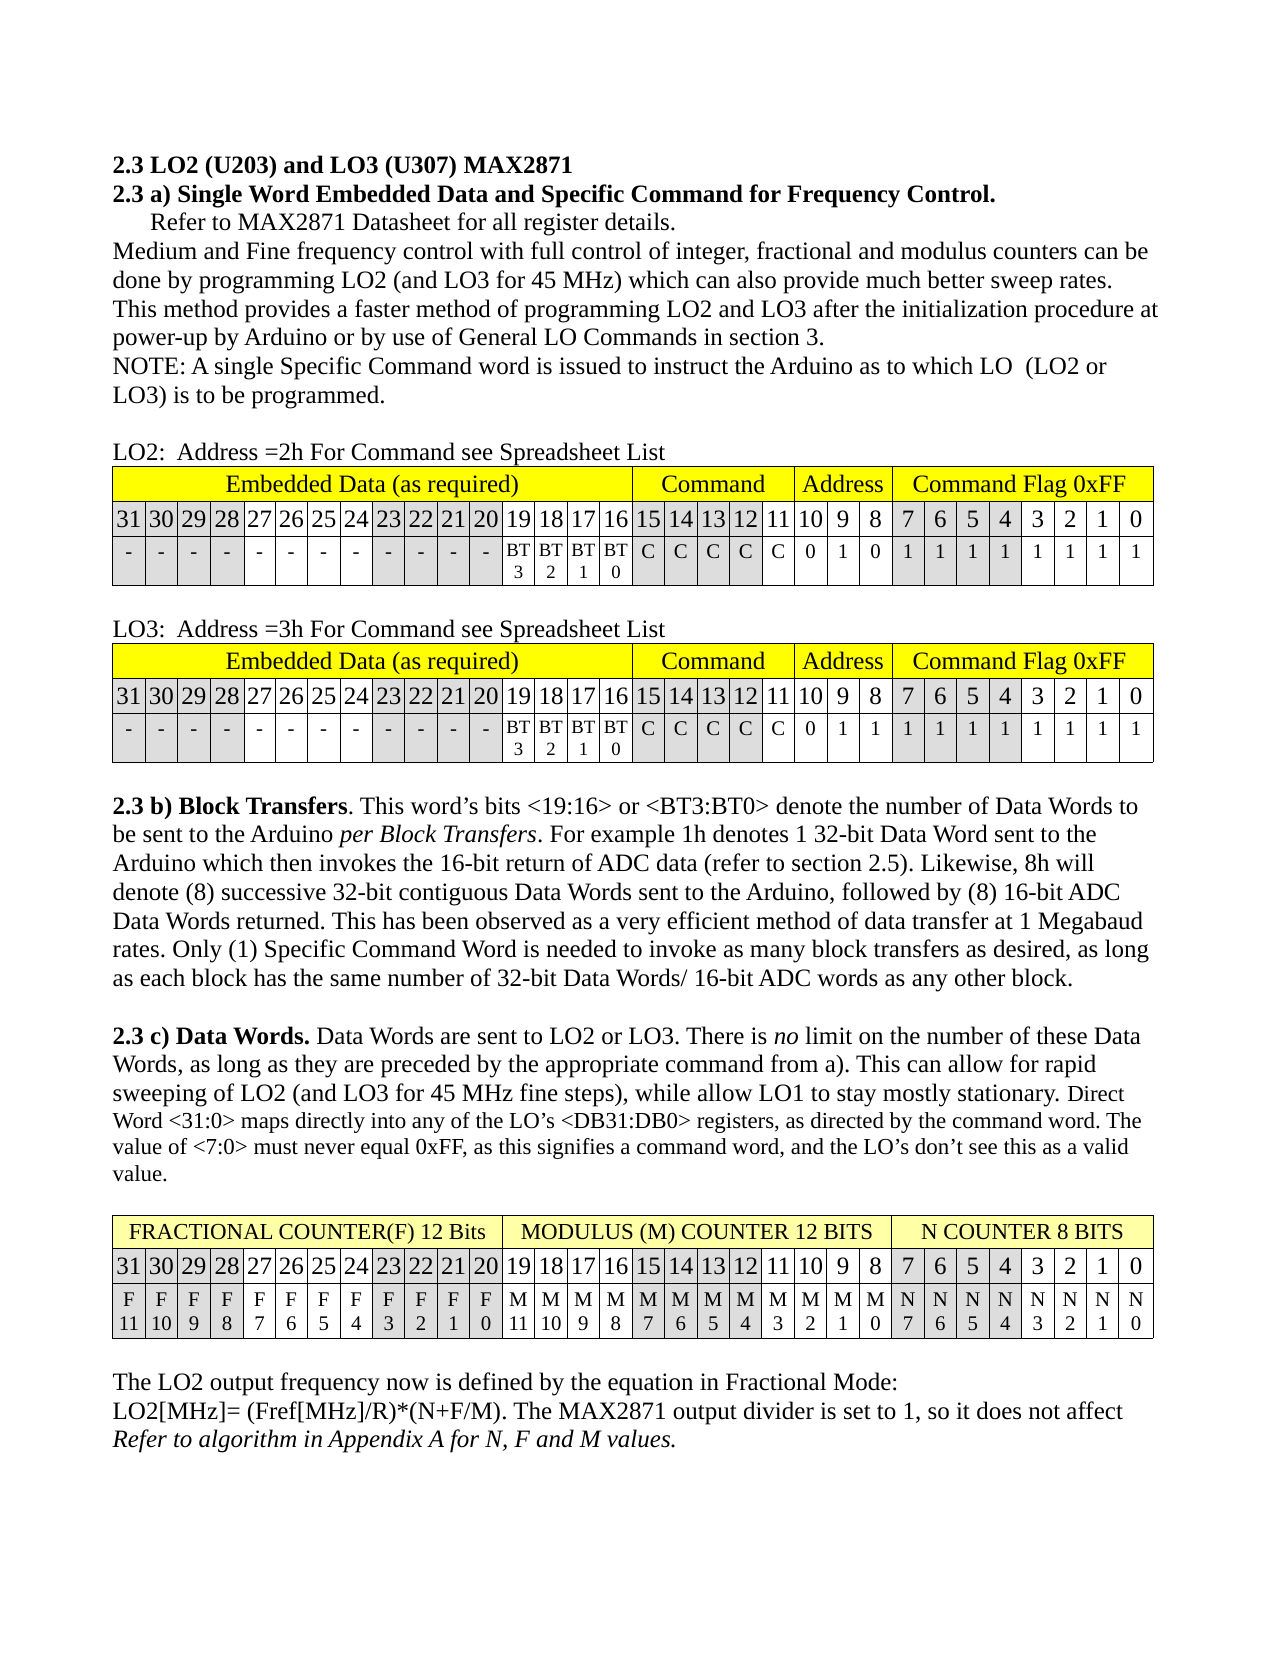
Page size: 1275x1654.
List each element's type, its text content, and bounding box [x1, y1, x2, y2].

table_cell 1 [1120, 537, 1153, 585]
table_cell M 3 [762, 1284, 794, 1338]
table_cell - [211, 537, 244, 585]
table_header N COUNTER 8 BITS [892, 1216, 1153, 1248]
table_header 21 [438, 502, 469, 536]
table_header 27 [245, 502, 275, 536]
table_cell - [405, 537, 437, 585]
table_header 11 [763, 679, 794, 713]
table_header 14 [665, 679, 697, 713]
table_cell 1 [1022, 714, 1054, 762]
table_cell C [665, 714, 697, 762]
table_cell C [633, 537, 664, 585]
table_cell - [113, 714, 145, 762]
table_cell M 11 [503, 1284, 534, 1338]
table_cell - [341, 714, 372, 762]
table_cell - [178, 714, 210, 762]
table_cell 1 [1022, 537, 1054, 585]
table_cell N 2 [1055, 1284, 1086, 1338]
text NOTE: A single Specific Command word is issued to instruct the Arduino as to which LO (LO2 or LO3) is to be programmed. [112, 351, 1162, 409]
table_cell 1 [1055, 714, 1086, 762]
table_cell 1 [893, 537, 924, 585]
table_cell M 6 [665, 1284, 697, 1338]
table_header 31 [113, 502, 145, 536]
table_header 28 [211, 502, 244, 536]
table_cell BT1 [568, 714, 599, 762]
table_header MODULUS (M) COUNTER 12 BITS [503, 1216, 891, 1248]
table_cell 1 [1055, 537, 1086, 585]
table_cell M 1 [827, 1284, 859, 1338]
text This method provides a faster method of programming LO2 and LO3 after the initialization procedure at power-up by Arduino or by use of General LO Commands in section 3. [112, 294, 1162, 351]
table_cell 1 [893, 714, 924, 762]
table_cell 1 [1120, 714, 1153, 762]
table_header 10 [795, 679, 827, 713]
text 2.3 c) Data Words. Data Words are sent to LO2 or LO3. There is no limit on the number of these Data Words, as long as they are preceded by the appropriate command from a). This can allow for rapid sweeping of LO2 (and LO3 for 45 MHz fine steps), while allow LO1 to stay mostly stationary. Direct Word <31:0> maps directly into any of the LO’s <DB31:DB0> registers, as directed by the command word. The value of <7:0> must never equal 0xFF, as this signifies a command word, and the LO’s don’t see this as a valid value. [112, 1021, 1162, 1186]
table_header 9 [828, 679, 859, 713]
table_header 30 [146, 502, 177, 536]
table_header 2 [1055, 502, 1086, 536]
table_cell 1 [1087, 714, 1119, 762]
table_cell N 4 [990, 1284, 1021, 1338]
table_cell F 5 [308, 1284, 340, 1338]
table_cell M 9 [568, 1284, 599, 1338]
table_header 8 [860, 679, 892, 713]
table_cell M 0 [860, 1284, 891, 1338]
table_header 27 [245, 679, 275, 713]
table_cell N 3 [1022, 1284, 1054, 1338]
table_cell 19 [503, 1249, 534, 1283]
table_cell F 8 [211, 1284, 243, 1338]
table_cell M 5 [698, 1284, 729, 1338]
table_header 28 [211, 679, 244, 713]
table_header 24 [341, 502, 372, 536]
table_header 26 [276, 679, 307, 713]
text The LO2 output frequency now is defined by the equation in Fractional Mode: [112, 1367, 1162, 1396]
table_cell BT0 [600, 714, 632, 762]
table_cell 1 [990, 537, 1021, 585]
text 2.3 LO2 (U203) and LO3 (U307) MAX2871 [112, 150, 1162, 179]
table_cell - [470, 714, 502, 762]
table_cell F 6 [276, 1284, 307, 1338]
text LO3: Address =3h For Command see Spreadsheet List [112, 614, 1162, 643]
table_header 30 [146, 679, 177, 713]
table_cell - [146, 714, 177, 762]
table_cell 10 [795, 1249, 826, 1283]
table_cell BT3 [503, 714, 534, 762]
table_header 25 [308, 679, 340, 713]
table_header FRACTIONAL COUNTER(F) 12 Bits [113, 1216, 502, 1248]
table_cell 1 [860, 714, 892, 762]
text LO2: Address =2h For Command see Spreadsheet List [112, 437, 1162, 466]
table_header 12 [730, 679, 762, 713]
table_cell F 3 [373, 1284, 404, 1338]
table_header 15 [633, 679, 664, 713]
table_cell M 4 [730, 1284, 761, 1338]
table_header 25 [308, 502, 340, 536]
table_header Command Flag 0xFF [893, 644, 1153, 678]
table_header 31 [113, 679, 145, 713]
table_header 0 [1120, 502, 1153, 536]
table_header 14 [665, 502, 697, 536]
table_header Command [633, 644, 794, 678]
table_cell 28 [211, 1249, 243, 1283]
table_cell - [438, 714, 469, 762]
table_cell - [276, 537, 307, 585]
text LO2[MHz]= (Fref[MHz]/R)*(N+F/M). The MAX2871 output divider is set to 1, so it does not affect [112, 1396, 1162, 1424]
table_cell C [763, 537, 794, 585]
table_cell F 1 [438, 1284, 469, 1338]
table_header 13 [698, 679, 729, 713]
table_header 17 [568, 502, 599, 536]
table_header 18 [535, 679, 567, 713]
table_header Command [633, 467, 794, 501]
table_cell 0 [795, 537, 827, 585]
table_cell C [698, 537, 729, 585]
table_cell 1 [1087, 537, 1119, 585]
table_cell - [308, 537, 340, 585]
table_cell 0 [795, 714, 827, 762]
table_cell 1 [925, 537, 956, 585]
table_cell 9 [827, 1249, 859, 1283]
table_header 6 [925, 502, 956, 536]
text Refer to algorithm in Appendix A for N, F and M values. [112, 1424, 1162, 1453]
table_cell - [245, 537, 275, 585]
table_cell 22 [405, 1249, 437, 1283]
table_cell F 0 [470, 1284, 502, 1338]
table_cell F 10 [146, 1284, 177, 1338]
table_cell 1 [957, 537, 989, 585]
table_header 19 [503, 679, 534, 713]
table_header 13 [698, 502, 729, 536]
table_cell N 1 [1087, 1284, 1118, 1338]
table_header 0 [1120, 679, 1153, 713]
table_cell N 7 [892, 1284, 924, 1338]
table_cell 27 [244, 1249, 275, 1283]
table_cell BT2 [535, 714, 567, 762]
table_header 29 [178, 502, 210, 536]
text 2.3 a) Single Word Embedded Data and Specific Command for Frequency Control. [112, 179, 1162, 207]
table_cell 1 [828, 537, 859, 585]
table_header 15 [633, 502, 664, 536]
table_cell - [470, 537, 502, 585]
table_header 18 [535, 502, 567, 536]
table_cell C [730, 537, 762, 585]
table_cell N 6 [925, 1284, 956, 1338]
table_cell 0 [860, 537, 892, 585]
table_header 19 [503, 502, 534, 536]
table_header Address [795, 467, 892, 501]
table_cell F 11 [113, 1284, 145, 1338]
table_header Address [795, 644, 892, 678]
table_cell 1 [990, 714, 1021, 762]
table_cell - [178, 537, 210, 585]
table_cell C [763, 714, 794, 762]
table_header 17 [568, 679, 599, 713]
table_cell 1 [828, 714, 859, 762]
table_cell - [373, 537, 404, 585]
table_cell M 7 [633, 1284, 664, 1338]
table_cell 3 [1022, 1249, 1054, 1283]
table_cell 29 [178, 1249, 210, 1283]
table_cell F 9 [178, 1284, 210, 1338]
table_cell 4 [990, 1249, 1021, 1283]
table_cell 23 [373, 1249, 404, 1283]
table_cell BT2 [535, 537, 567, 585]
table_header 3 [1022, 679, 1054, 713]
table_cell - [276, 714, 307, 762]
table_header 21 [438, 679, 469, 713]
table_header 1 [1087, 679, 1119, 713]
table_header 2 [1055, 679, 1086, 713]
table_cell N 0 [1119, 1284, 1153, 1338]
table_cell F 2 [405, 1284, 437, 1338]
table_cell C [665, 537, 697, 585]
table_header 26 [276, 502, 307, 536]
table_cell 12 [730, 1249, 761, 1283]
table_cell - [373, 714, 404, 762]
table_header 24 [341, 679, 372, 713]
table_cell - [146, 537, 177, 585]
table_header 9 [828, 502, 859, 536]
table_cell F 4 [341, 1284, 372, 1338]
table_cell - [341, 537, 372, 585]
table_cell 15 [633, 1249, 664, 1283]
table_cell 21 [438, 1249, 469, 1283]
table_header 12 [730, 502, 762, 536]
table_header 4 [990, 679, 1021, 713]
table_cell 0 [1119, 1249, 1153, 1283]
table_cell - [113, 537, 145, 585]
table_cell 30 [146, 1249, 177, 1283]
table_header 7 [893, 679, 924, 713]
table_cell 13 [698, 1249, 729, 1283]
table_header 16 [600, 679, 632, 713]
table_cell 6 [925, 1249, 956, 1283]
table_cell 16 [600, 1249, 632, 1283]
table_cell BT1 [568, 537, 599, 585]
table_header 29 [178, 679, 210, 713]
table_cell 5 [957, 1249, 989, 1283]
table_header 10 [795, 502, 827, 536]
table_cell 1 [957, 714, 989, 762]
text Refer to MAX2871 Datasheet for all register details. [112, 207, 1162, 236]
table_cell 1 [1087, 1249, 1118, 1283]
table_cell C [730, 714, 762, 762]
table_cell F 7 [244, 1284, 275, 1338]
text 2.3 b) Block Transfers. This word’s bits <19:16> or <BT3:BT0> denote the number of Data Words to be sent to the Arduino per Block Transfers. For example 1h denotes 1 32-bit Data Word sent to the Arduino which then invokes the 16-bit return of ADC data (refer to section 2.5). Likewise, 8h will denote (8) successive 32-bit contiguous Data Words sent to the Arduino, followed by (8) 16-bit ADC Data Words returned. This has been observed as a very efficient method of data transfer at 1 Megabaud rates. Only (1) Specific Command Word is needed to invoke as many block transfers as desired, as long as each block has the same number of 32-bit Data Words/ 16-bit ADC words as any other block. [112, 791, 1162, 992]
table_header 23 [373, 679, 404, 713]
table_header 22 [405, 679, 437, 713]
table_header 16 [600, 502, 632, 536]
table_cell 24 [341, 1249, 372, 1283]
table_cell 14 [665, 1249, 697, 1283]
table_cell BT3 [503, 537, 534, 585]
table_cell C [698, 714, 729, 762]
table_header 5 [957, 679, 989, 713]
table_header 4 [990, 502, 1021, 536]
table_header 3 [1022, 502, 1054, 536]
table_cell - [308, 714, 340, 762]
table_header 8 [860, 502, 892, 536]
table_cell 11 [762, 1249, 794, 1283]
table_header Embedded Data (as required) [113, 644, 632, 678]
table_cell N 5 [957, 1284, 989, 1338]
table_cell - [438, 537, 469, 585]
table_header Embedded Data (as required) [113, 467, 632, 501]
table_header 7 [893, 502, 924, 536]
table_cell 8 [860, 1249, 891, 1283]
table_cell 17 [568, 1249, 599, 1283]
table_cell C [633, 714, 664, 762]
table_cell 25 [308, 1249, 340, 1283]
table_cell - [211, 714, 244, 762]
table_header 23 [373, 502, 404, 536]
table_cell 31 [113, 1249, 145, 1283]
table_cell 18 [535, 1249, 567, 1283]
table_cell - [245, 714, 275, 762]
table_header 11 [763, 502, 794, 536]
table_cell M 8 [600, 1284, 632, 1338]
table_header 6 [925, 679, 956, 713]
table_header 5 [957, 502, 989, 536]
table_cell M 10 [535, 1284, 567, 1338]
table_header 22 [405, 502, 437, 536]
table_cell - [405, 714, 437, 762]
table_header 20 [470, 679, 502, 713]
table_cell 20 [470, 1249, 502, 1283]
table_header 1 [1087, 502, 1119, 536]
table_header Command Flag 0xFF [893, 467, 1153, 501]
table_header 20 [470, 502, 502, 536]
table_cell 26 [276, 1249, 307, 1283]
text Medium and Fine frequency control with full control of integer, fractional and modulus counters can be done by programming LO2 (and LO3 for 45 MHz) which can also provide much better sweep rates. [112, 236, 1162, 294]
table_cell BT0 [600, 537, 632, 585]
table_cell 1 [925, 714, 956, 762]
table_cell M 2 [795, 1284, 826, 1338]
table_cell 7 [892, 1249, 924, 1283]
table_cell 2 [1055, 1249, 1086, 1283]
